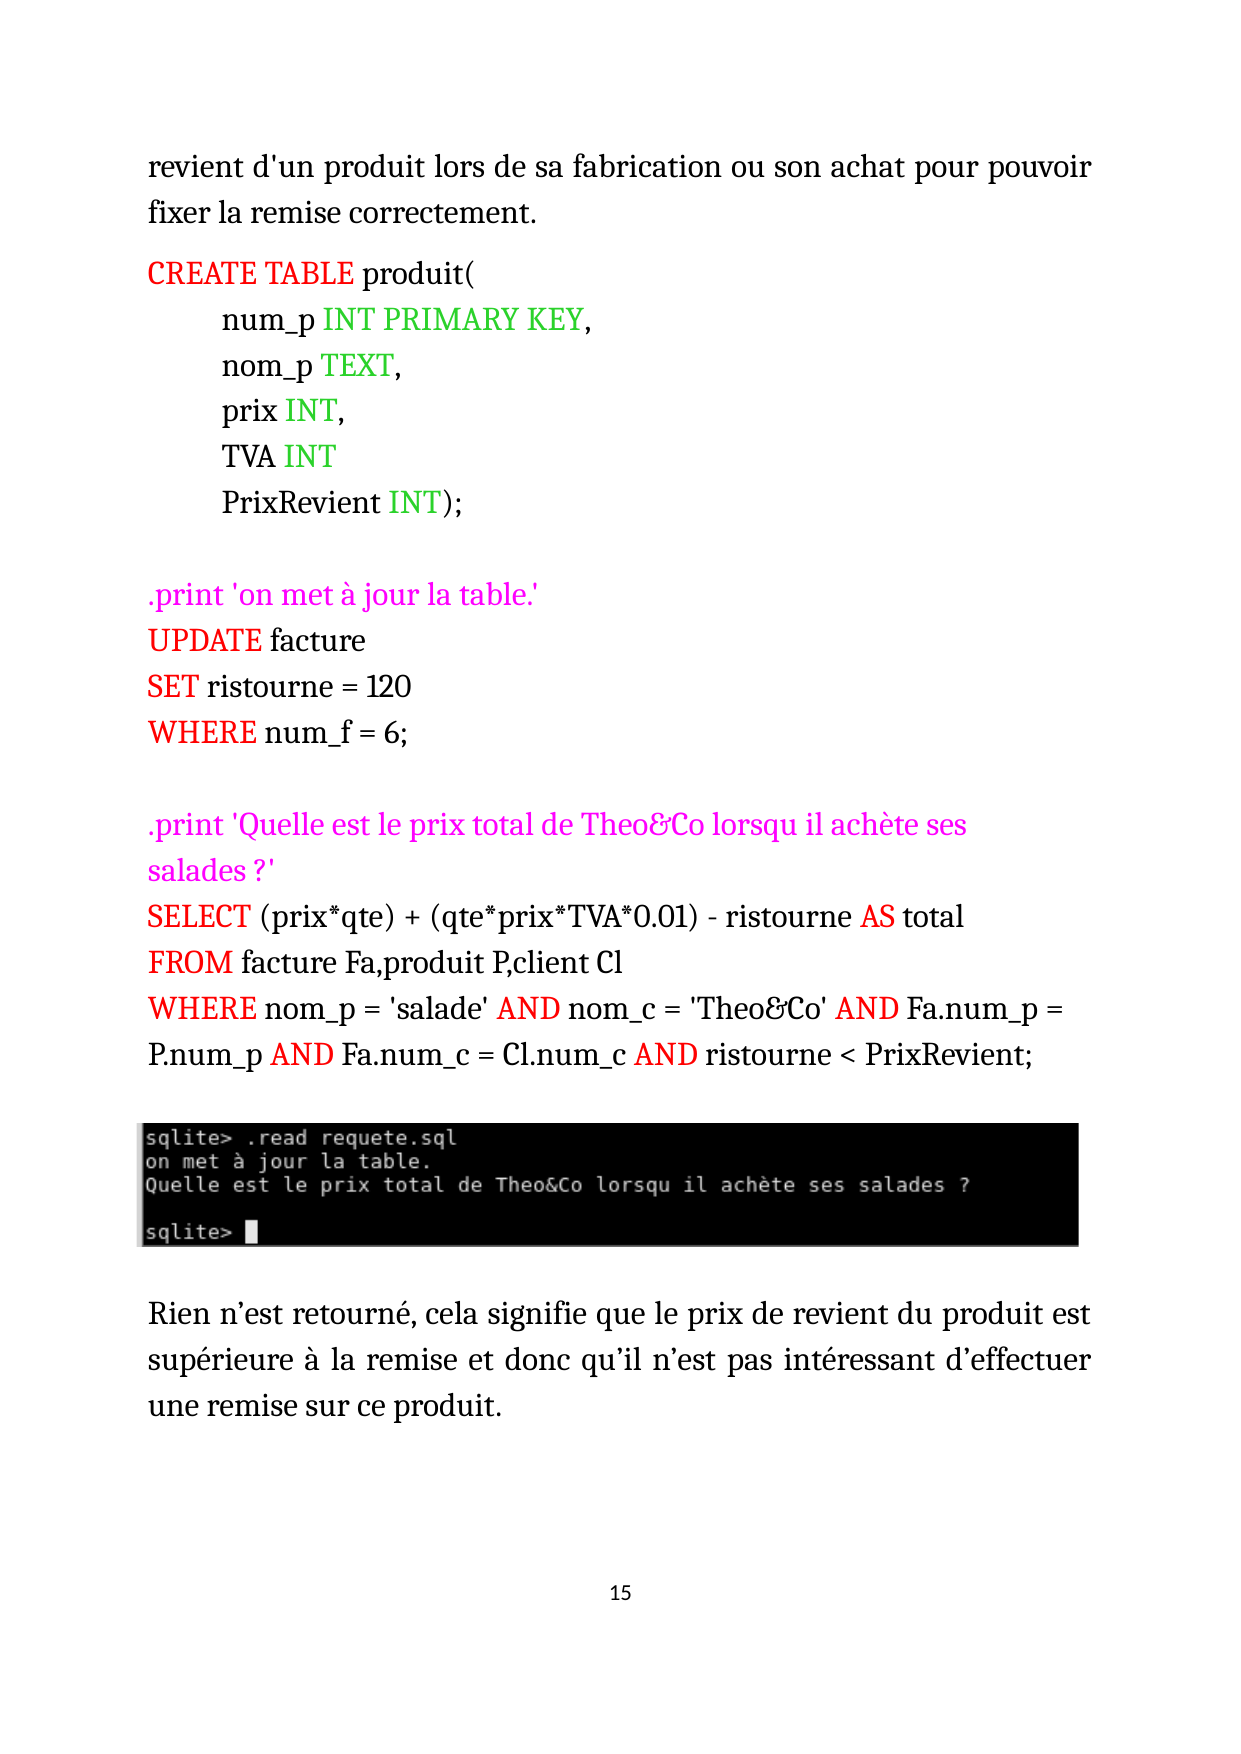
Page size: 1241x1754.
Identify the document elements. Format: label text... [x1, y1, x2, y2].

text .print 'on met à jour la table.' [148, 576, 1093, 614]
text UPDATE facture [148, 622, 1093, 660]
text num_p INT PRIMARY KEY, [148, 300, 1093, 338]
text prix INT, [148, 392, 1093, 430]
text SELECT (prix*qte) + (qte*prix*TVA*0.01) - ristourne AS total [148, 897, 1093, 936]
text revient d'un produit lors de sa fabrication ou son achat pour pouvoir fixer la remise correctement. [148, 148, 1093, 232]
text .print 'Quelle est le prix total de Theo&Co lorsqu il achète ses salades ?' [148, 805, 1093, 889]
text Rien n’est retourné, cela signifie que le prix de revient du produit est supérieure à la remise et donc qu’il n’est pas intéressant d’effectuer une remise sur ce produit. [148, 1294, 1093, 1424]
text WHERE nom_p = 'salade' AND nom_c = 'Theo&Co' AND Fa.num_p = P.num_p AND Fa.num_c = Cl.num_c AND ristourne < PrixRevient; [148, 989, 1093, 1073]
text TVA INT [148, 438, 1093, 476]
picture [136, 1123, 1079, 1247]
text nom_p TEXT, [148, 346, 1093, 384]
text SET ristourne = 120 [148, 667, 1093, 706]
text CREATE TABLE produit( [148, 254, 1093, 292]
text FROM facture Fa,produit P,client Cl [148, 943, 1093, 981]
text WHERE num_f = 6; [148, 713, 1093, 752]
text PrixRevient INT); [148, 484, 1093, 522]
